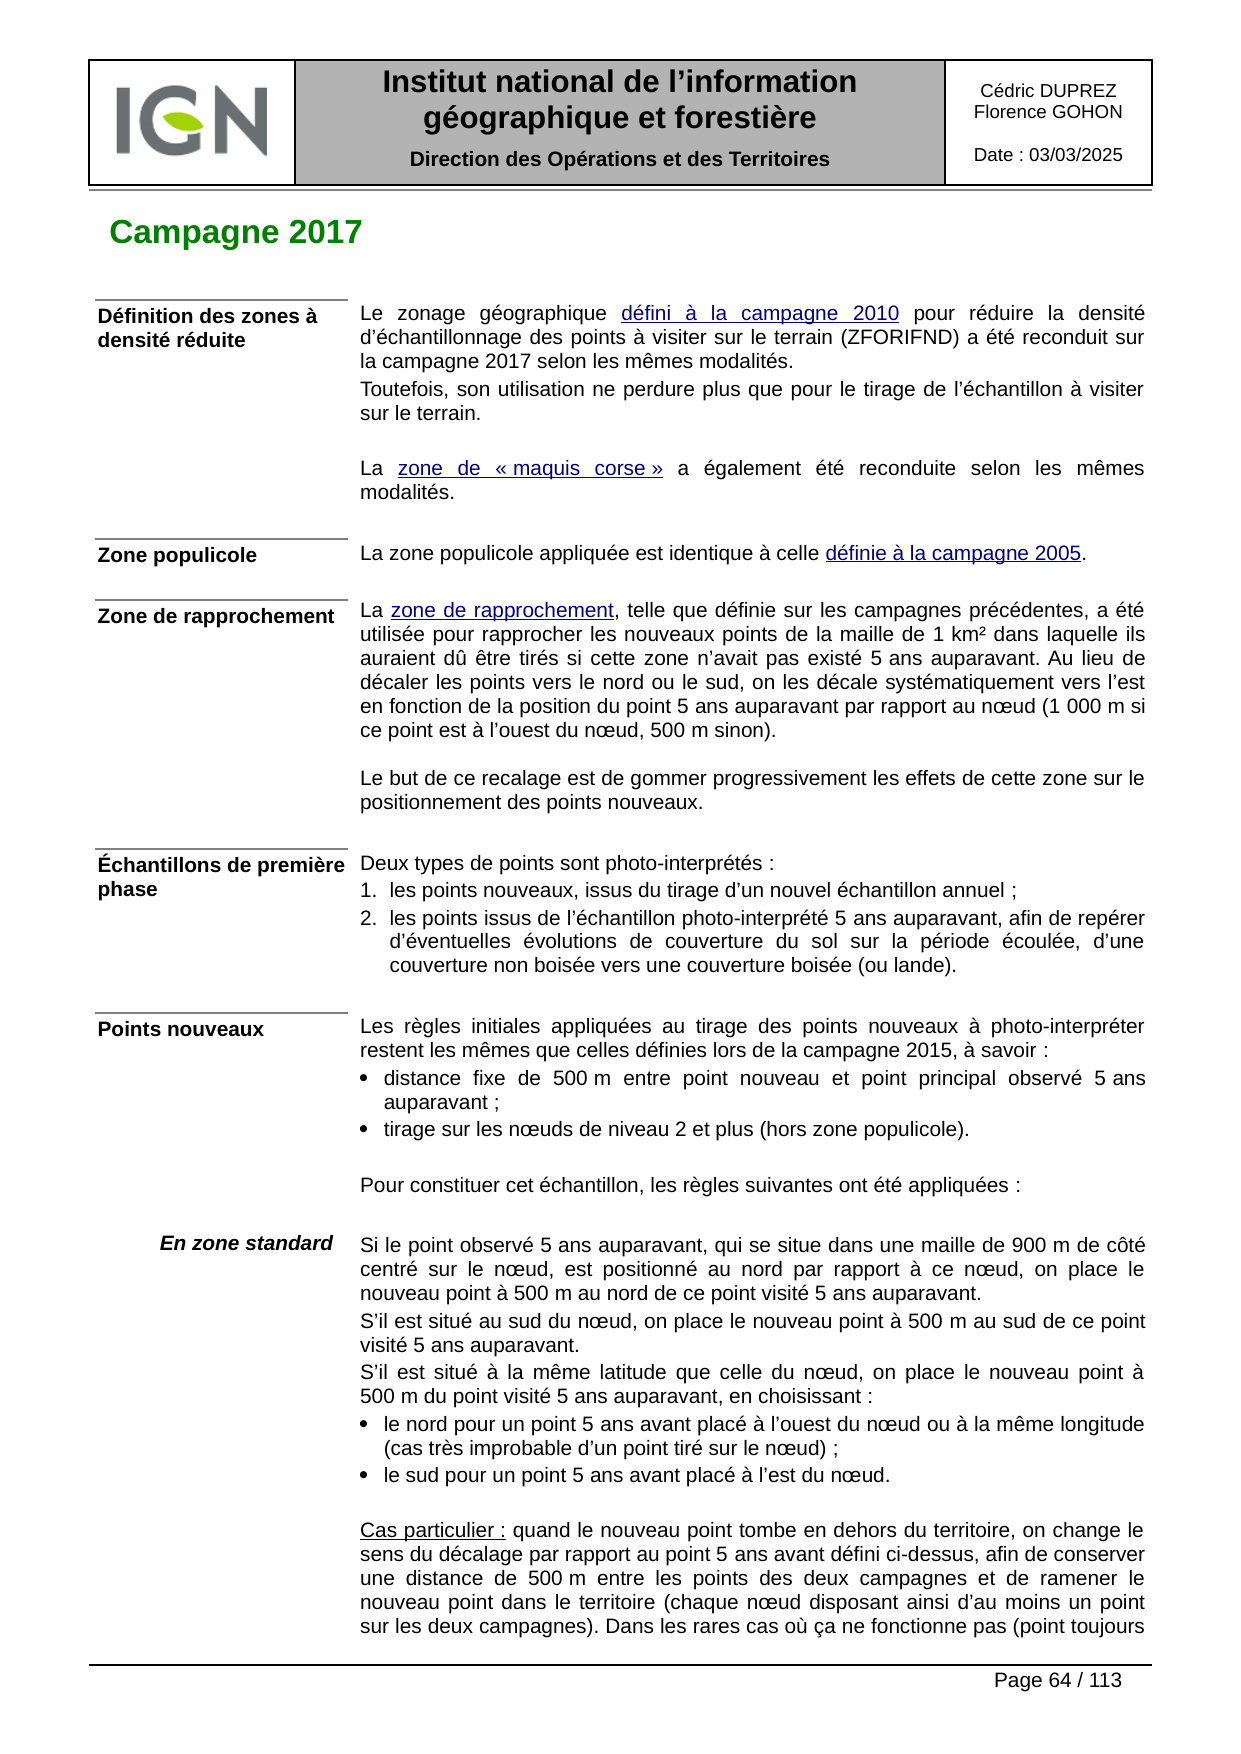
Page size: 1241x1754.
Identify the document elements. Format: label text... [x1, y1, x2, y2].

table_header Le zonage géographique défini à la campagne 2010 pour réduire la densité d’échantillonnage des points à visiter sur le terrain (ZFORIFND) a été reconduit sur la campagne 2017 selon les mêmes modalités. Toutefois, son utilisation ne perdure plus que pour le tirage de l’échantillon à visiter sur le terrain. La zone de « maquis corse » a également été reconduite selon les mêmes modalités. [354, 298, 1152, 537]
table_cell Échantillons de première phase [89, 847, 354, 1011]
table_cell Zone populicole [89, 537, 354, 598]
table_cell Les règles initiales appliquées au tirage des points nouveaux à photo-interpréter restent les mêmes que celles définies lors de la campagne 2015, à savoir : distance fixe de 500 m entre point nouveau et point principal observé 5 ans auparavant ; tirage sur les nœuds de niveau 2 et plus (hors zone populicole). Pour constituer cet échantillon, les règles suivantes ont été appliquées : [354, 1011, 1152, 1230]
table_cell Zone de rapprochement [89, 598, 354, 847]
table_cell La zone de rapprochement, telle que définie sur les campagnes précédentes, a été utilisée pour rapprocher les nouveaux points de la maille de 1 km² dans laquelle ils auraient dû être tirés si cette zone n’avait pas existé 5 ans auparavant. Au lieu de décaler les points vers le nord ou le sud, on les décale systématiquement vers l’est en fonction de la position du point 5 ans auparavant par rapport au nœud (1 000 m si ce point est à l’ouest du nœud, 500 m sinon). Le but de ce recalage est de gommer progressivement les effets de cette zone sur le positionnement des points nouveaux. [354, 598, 1152, 847]
table_cell La zone populicole appliquée est identique à celle définie à la campagne 2005. [354, 537, 1152, 598]
subtitle Campagne 2017 [88, 190, 1152, 271]
table_cell Points nouveaux [89, 1011, 354, 1230]
table_cell En zone standard [89, 1230, 354, 1644]
table_cell Si le point observé 5 ans auparavant, qui se situe dans une maille de 900 m de côté centré sur le nœud, est positionné au nord par rapport à ce nœud, on place le nouveau point à 500 m au nord de ce point visité 5 ans auparavant. S’il est situé au sud du nœud, on place le nouveau point à 500 m au sud de ce point visité 5 ans auparavant. S’il est situé à la même latitude que celle du nœud, on place le nouveau point à 500 m du point visité 5 ans auparavant, en choisissant : le nord pour un point 5 ans avant placé à l’ouest du nœud ou à la même longitude (cas très improbable d’un point tiré sur le nœud) ; le sud pour un point 5 ans avant placé à l’est du nœud. Cas particulier : quand le nouveau point tombe en dehors du territoire, on change le sens du décalage par rapport au point 5 ans avant défini ci-dessus, afin de conserver une distance de 500 m entre les points des deux campagnes et de ramener le nouveau point dans le territoire (chaque nœud disposant ainsi d’au moins un point sur les deux campagnes). Dans les rares cas où ça ne fonctionne pas (point toujours hors territoire), on positionne le nouveau point à 500 m du point précédent dans une direction aléatoire jusqu’à ce qu’il soit dans le territoire. On ajoute à chaque point un transect de 1 km de long centré sur le point, pour la recherche d’intersection avec des formations linéaires (haies et alignements d’arbres). L’azimut du transect est calculé à partir de l’abscisse et de l’ordonnée du nœud dans la grille décennale auquel est rattaché le point principal, selon la formule suivante : le signe % représente l’opération « modulo » (résultat de la division entière). [354, 1230, 1152, 1644]
table_header Définition des zones à densité réduite [89, 298, 354, 537]
picture [91, 62, 293, 180]
table_cell Deux types de points sont photo-interprétés : les points nouveaux, issus du tirage d’un nouvel échantillon annuel ; les points issus de l’échantillon photo-interprété 5 ans auparavant, afin de repérer d’éventuelles évolutions de couverture du sol sur la période écoulée, d’une couverture non boisée vers une couverture boisée (ou lande). [354, 847, 1152, 1011]
